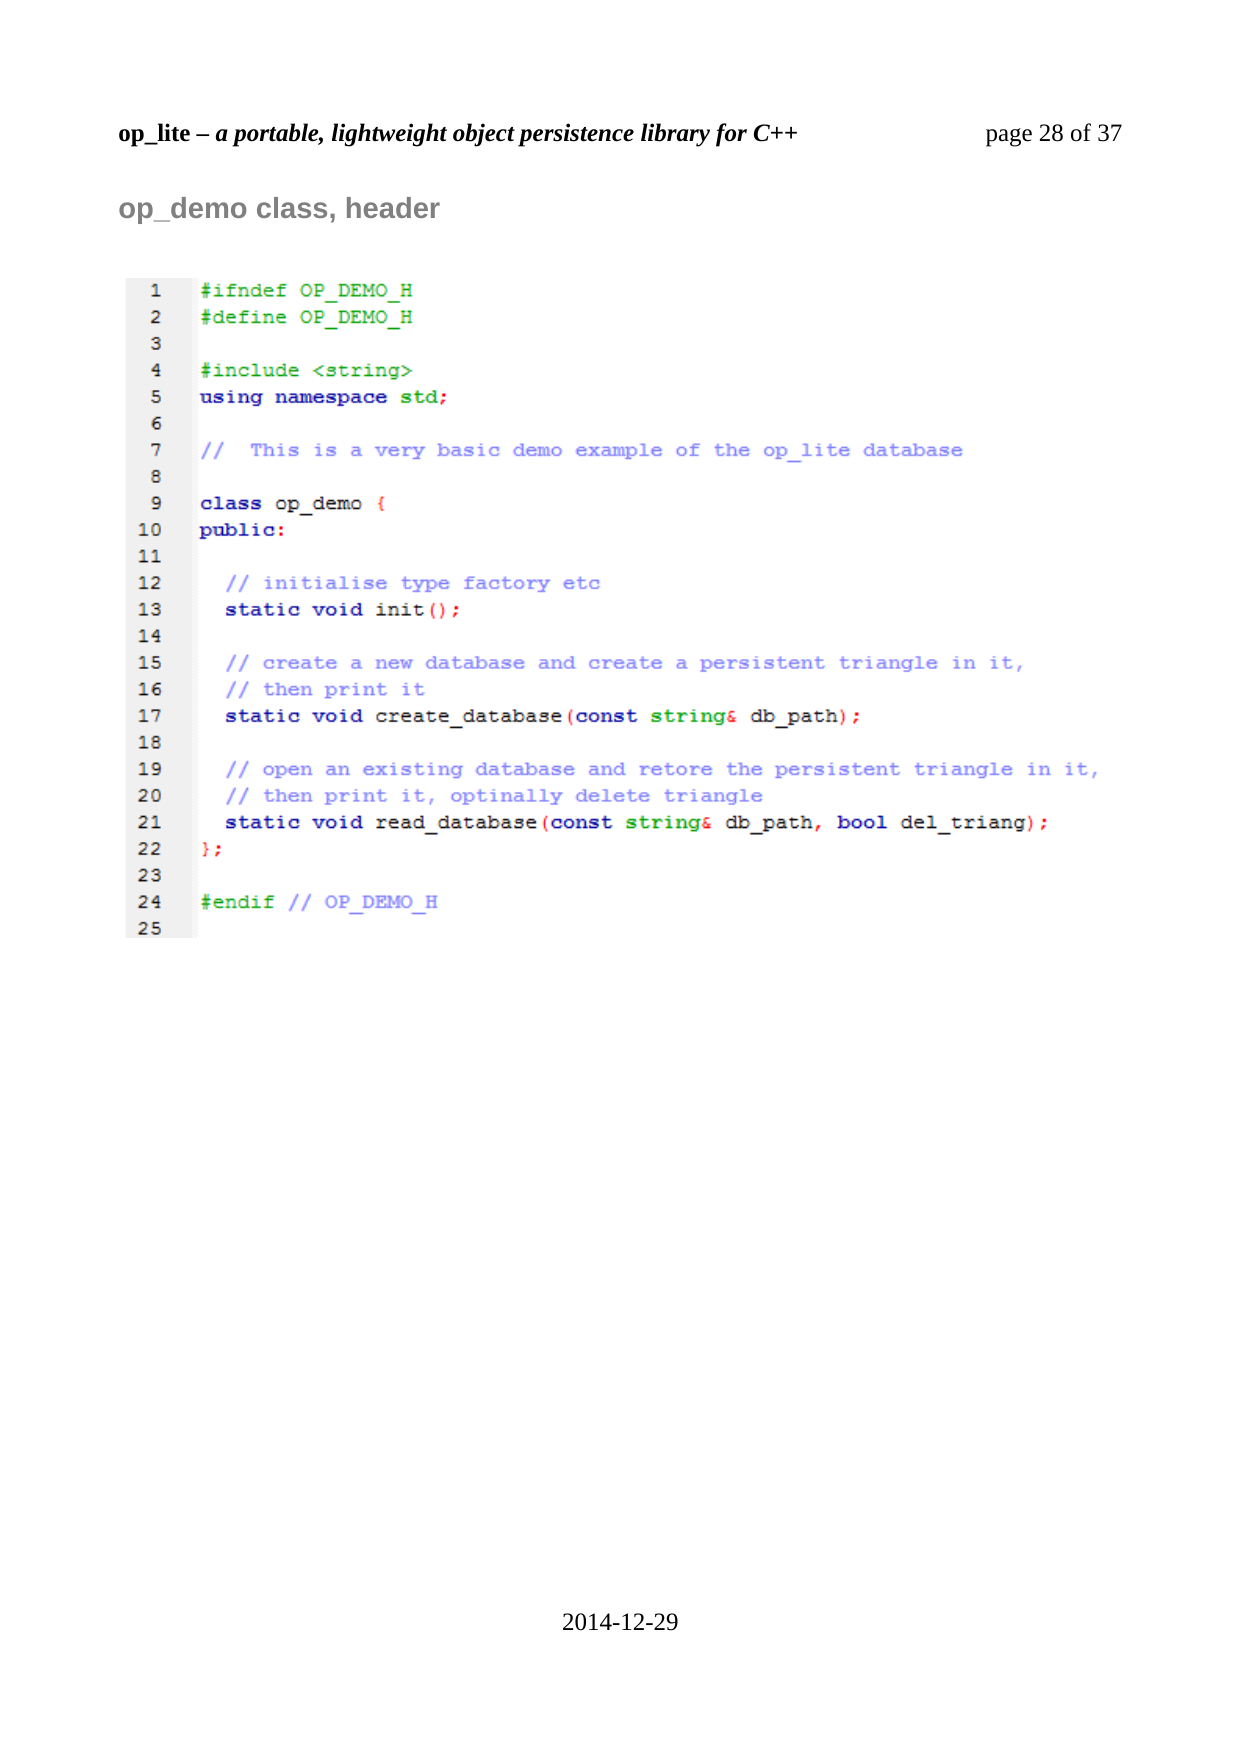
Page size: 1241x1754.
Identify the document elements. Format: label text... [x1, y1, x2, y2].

picture [125, 278, 1115, 938]
subtitle op_demo class, header [118, 191, 1122, 224]
